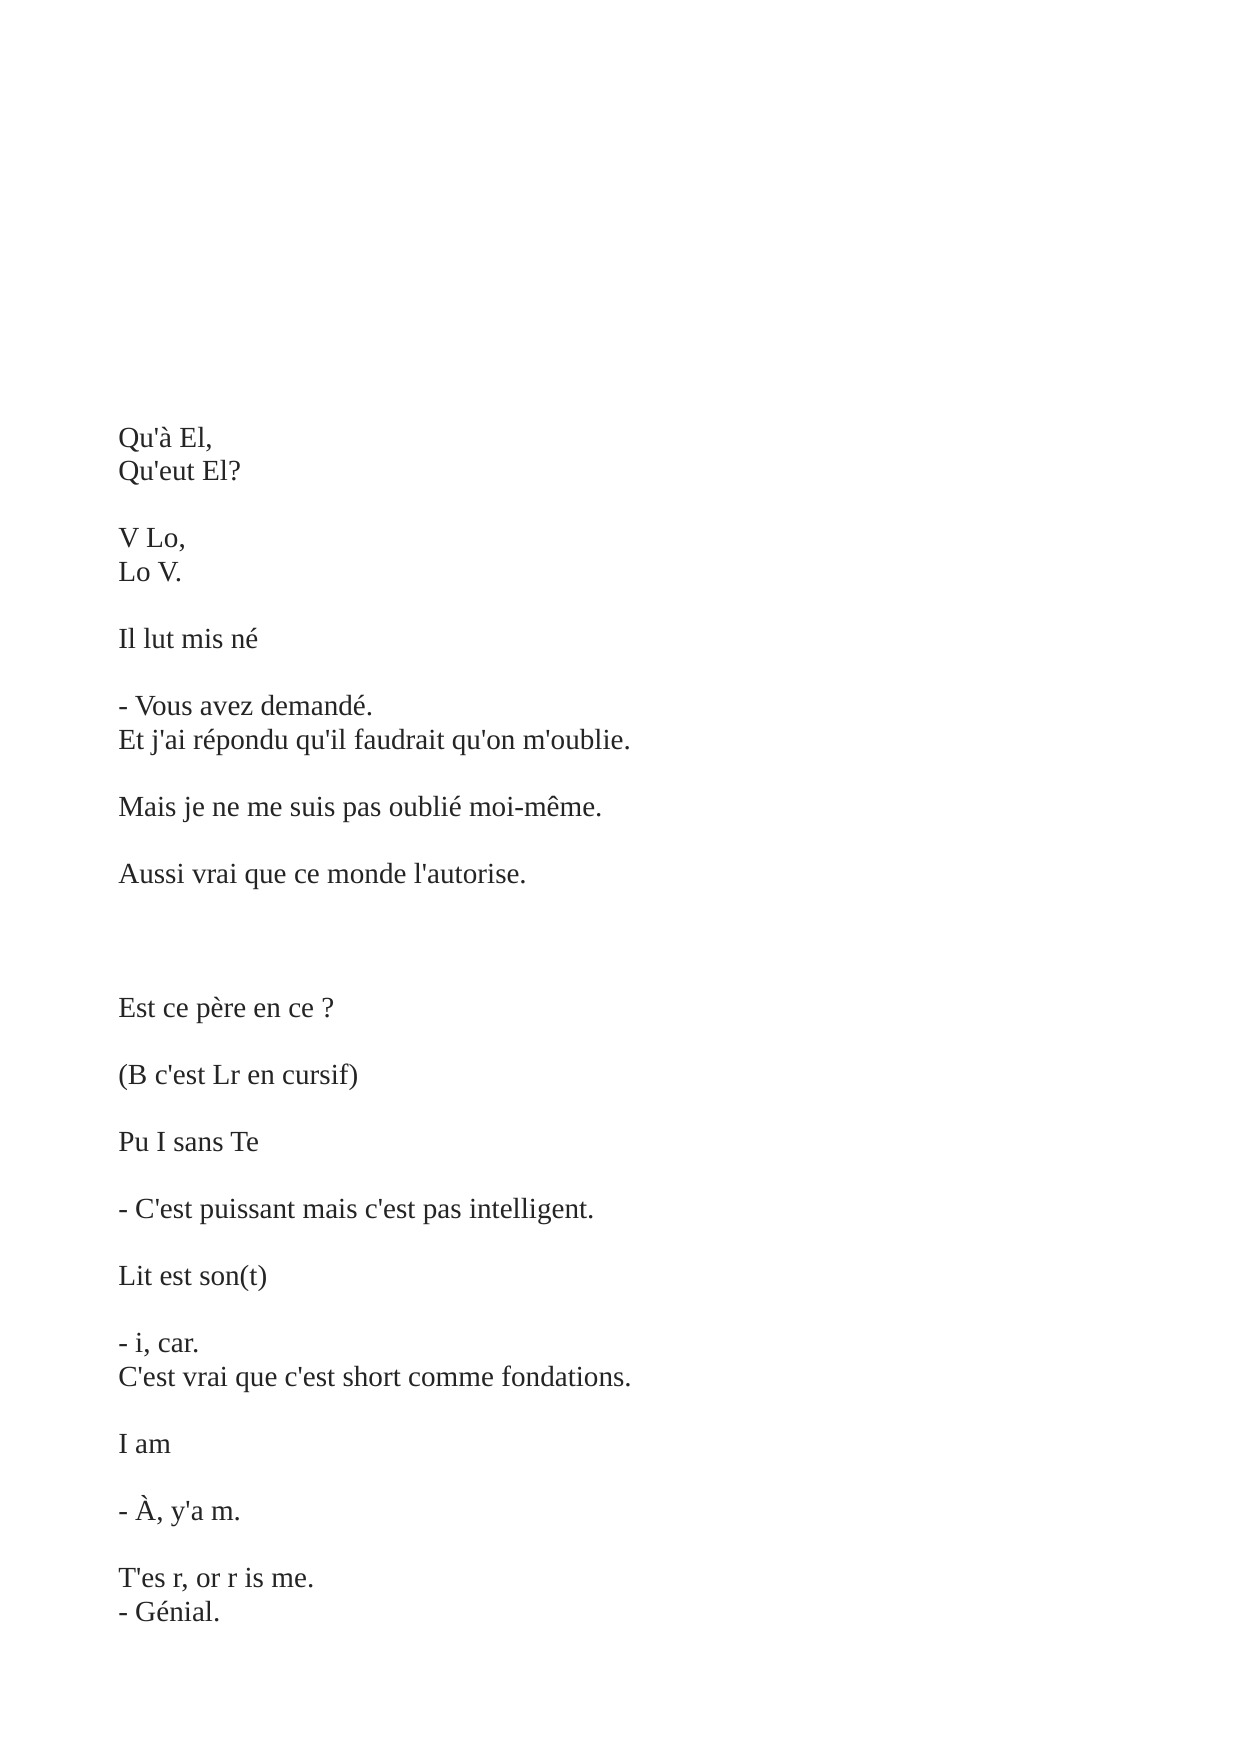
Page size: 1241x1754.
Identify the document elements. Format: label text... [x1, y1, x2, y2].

text Lit est son(t) [118, 1258, 1122, 1292]
text Aussi vrai que ce monde l'autorise. [118, 856, 1122, 889]
text - À, y'a m. [118, 1493, 1122, 1527]
text - Génial. [118, 1594, 1122, 1627]
text Est ce père en ce ? [118, 990, 1122, 1024]
text Mais je ne me suis pas oublié moi-même. [118, 789, 1122, 822]
text Il lut mis né [118, 621, 1122, 655]
text V Lo, [118, 521, 1122, 554]
text - C'est puissant mais c'est pas intelligent. [118, 1191, 1122, 1225]
text C'est vrai que c'est short comme fondations. [118, 1359, 1122, 1393]
text I am [118, 1426, 1122, 1460]
text Pu I sans Te [118, 1124, 1122, 1158]
text Et j'ai répondu qu'il faudrait qu'on m'oublie. [118, 722, 1122, 755]
text Lo V. [118, 554, 1122, 588]
text T'es r, or r is me. [118, 1560, 1122, 1594]
text Qu'à El, [118, 420, 1122, 453]
text (B c'est Lr en cursif) [118, 1057, 1122, 1091]
text - Vous avez demandé. [118, 688, 1122, 722]
text Qu'eut El? [118, 453, 1122, 487]
text - i, car. [118, 1326, 1122, 1359]
